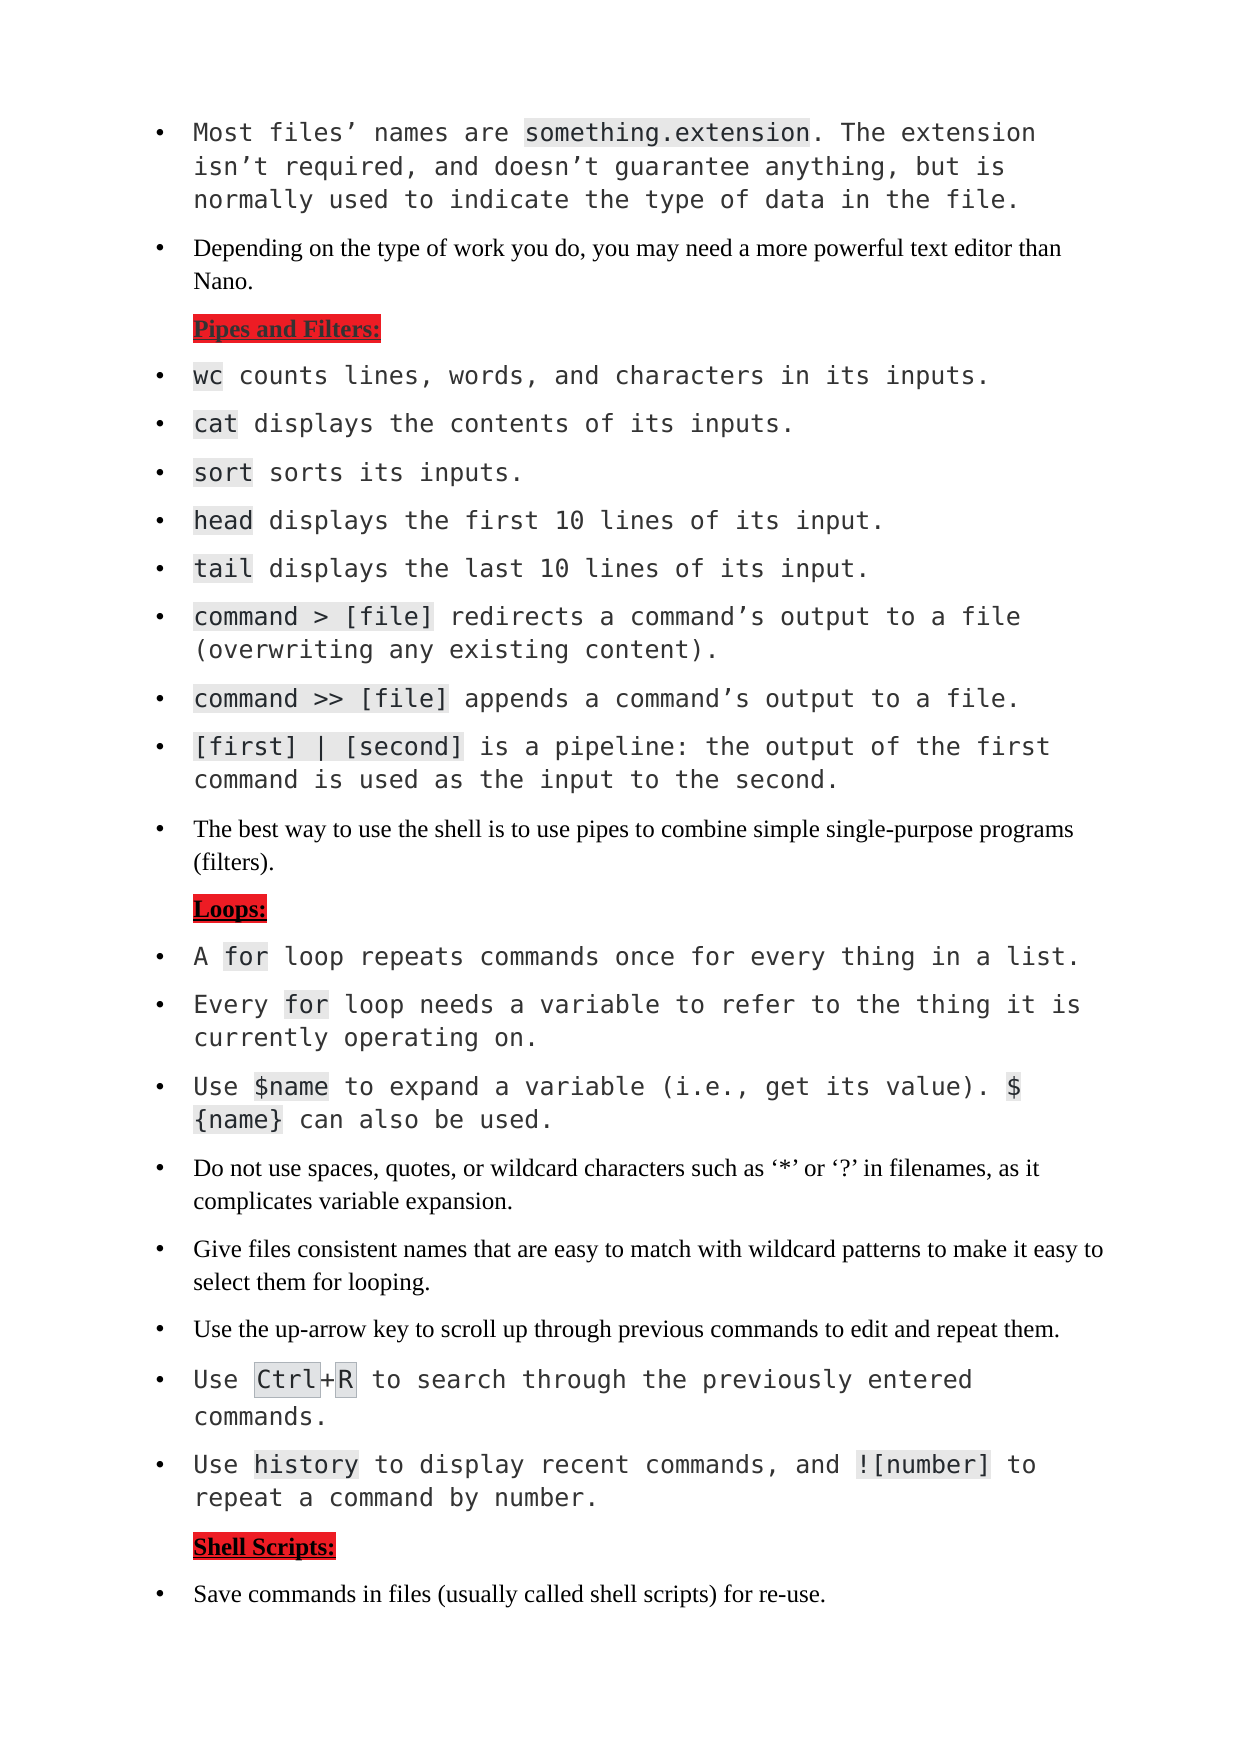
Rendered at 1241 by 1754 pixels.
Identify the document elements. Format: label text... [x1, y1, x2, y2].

list Shell Scripts: [156, 1532, 1122, 1560]
list wc counts lines, words, and characters in its inputs. [156, 362, 1122, 391]
list The best way to use the shell is to use pipes to combine simple single-purpose programs (filters). [156, 814, 1122, 875]
list head displays the first 10 lines of its input. [156, 506, 1122, 535]
list Most files’ names are something.extension. The extension isn’t required, and doesn’t guarantee anything, but is normally used to indicate the type of data in the file. [156, 118, 1122, 214]
list [first] | [second] is a pipeline: the output of the first command is used as the input to the second. [156, 732, 1122, 795]
list Give files consistent names that are easy to match with wildcard patterns to make it easy to select them for looping. [156, 1234, 1122, 1296]
list Loops: [156, 894, 1122, 923]
list Save commands in files (usually called shell scripts) for re-use. [156, 1579, 1122, 1608]
list Every for loop needs a variable to refer to the thing it is currently operating on. [156, 990, 1122, 1053]
list sort sorts its inputs. [156, 458, 1122, 487]
list Do not use spaces, quotes, or wildcard characters such as ‘*’ or ‘?’ in filenames, as it complicates variable expansion. [156, 1153, 1122, 1215]
list Use $name to expand a variable (i.e., get its value). ${name} can also be used. [156, 1072, 1122, 1134]
list tail displays the last 10 lines of its input. [156, 554, 1122, 583]
list command > [file] redirects a command’s output to a file (overwriting any existing content). [156, 602, 1122, 665]
list command >> [file] appends a command’s output to a file. [156, 684, 1122, 713]
list A for loop repeats commands once for every thing in a list. [156, 942, 1122, 971]
list Pipes and Filters: [156, 314, 1122, 343]
list Use Ctrl+R to search through the previously entered commands. [156, 1362, 1122, 1431]
list Use the up-arrow key to scroll up through previous commands to edit and repeat them. [156, 1314, 1122, 1343]
list cat displays the contents of its inputs. [156, 410, 1122, 439]
list Use history to display recent commands, and ![number] to repeat a command by number. [156, 1450, 1122, 1513]
list Depending on the type of work you do, you may need a more powerful text editor than Nano. [156, 233, 1122, 295]
